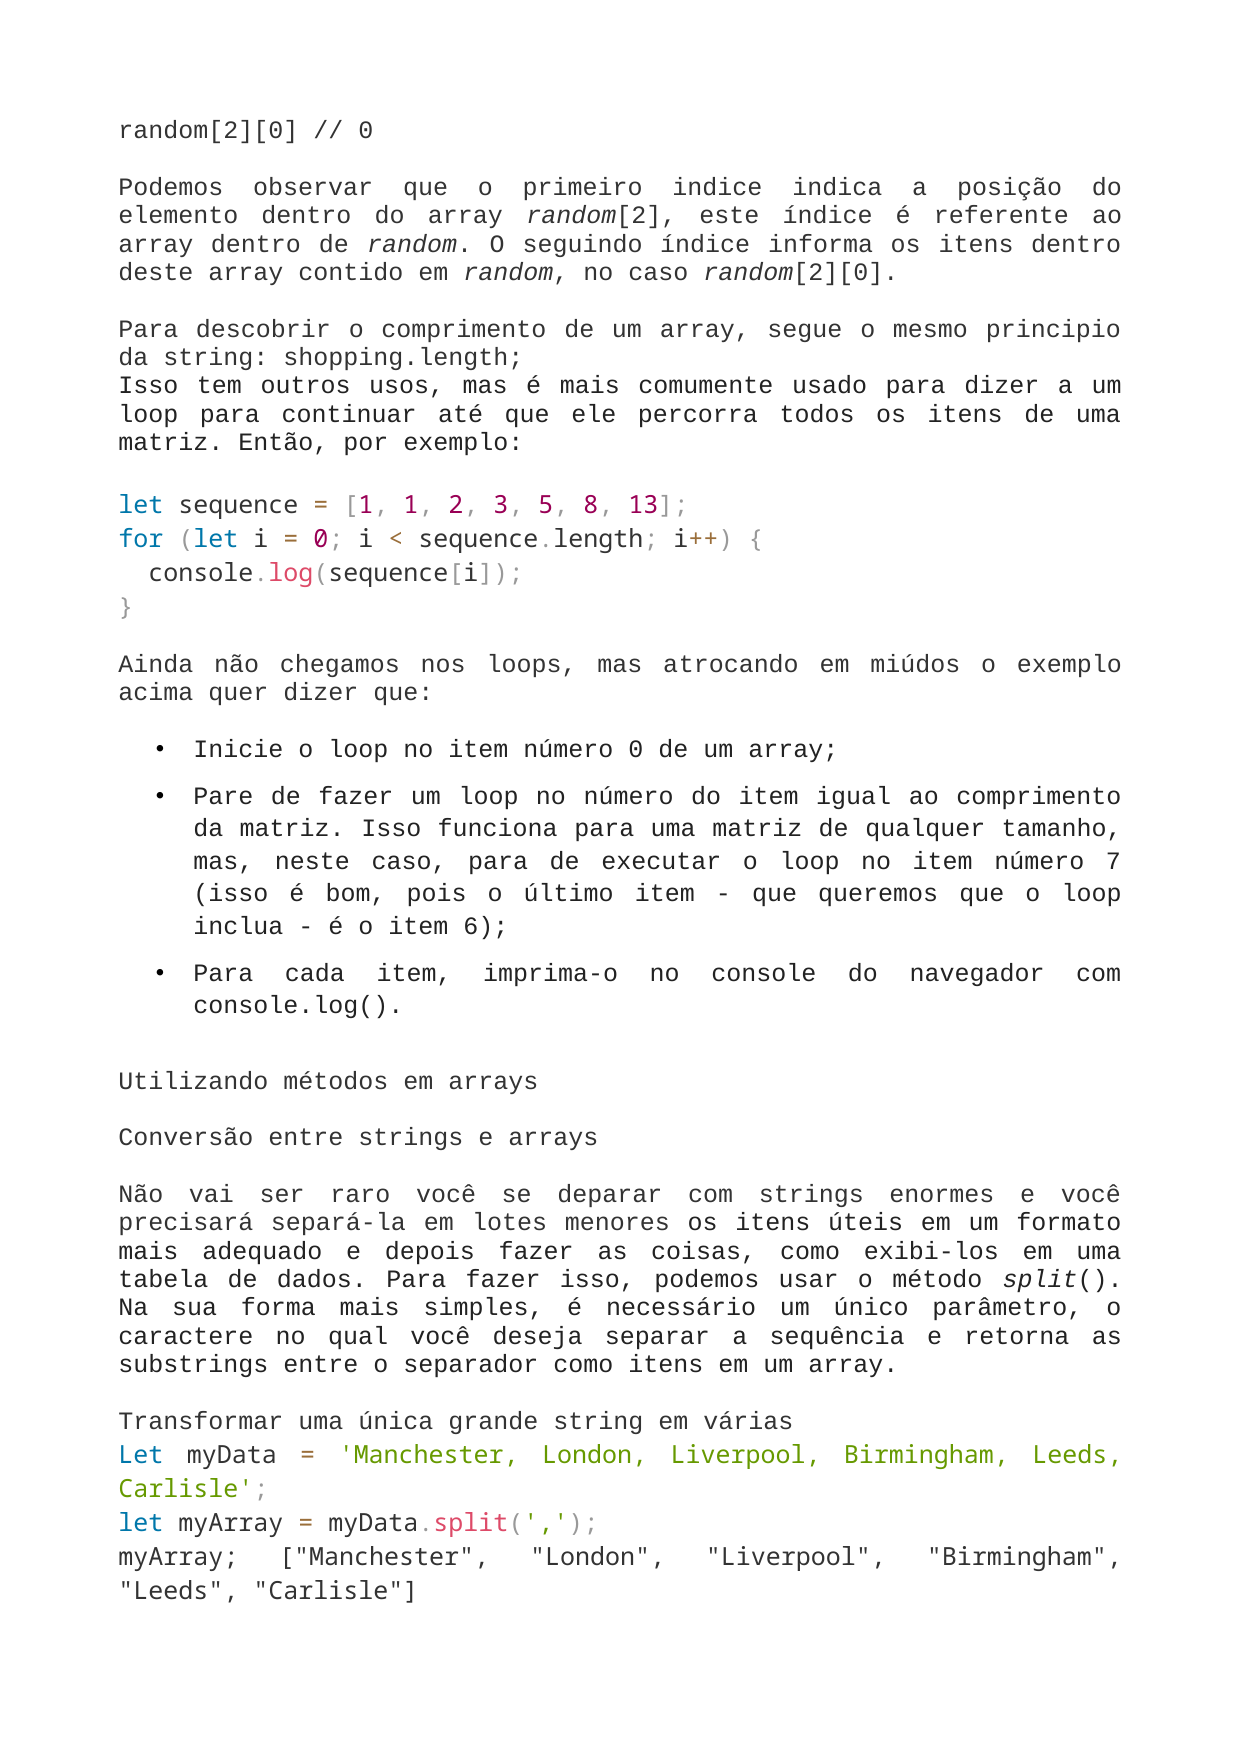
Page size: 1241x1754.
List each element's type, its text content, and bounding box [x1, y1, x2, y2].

text Transformar uma única grande string em várias [118, 1408, 1122, 1437]
text console.log(sequence[i]); [118, 554, 1122, 589]
list Para cada item, imprima-o no console do navegador com console.log(). [156, 960, 1122, 1021]
text random[2][0] // 0 [118, 118, 1122, 146]
text Ainda não chegamos nos loops, mas atrocando em miúdos o exemplo acima quer dizer que: [118, 651, 1122, 708]
text myArray; ["Manchester", "London", "Liverpool", "Birmingham", "Leeds", "Carlisle"] [118, 1539, 1122, 1607]
text Podemos observar que o primeiro indice indica a posição do elemento dentro do array random[2], este índice é referente ao array dentro de random. O seguindo índice informa os itens dentro deste array contido em random, no caso random[2][0]. [118, 175, 1122, 288]
list Inicie o loop no item número 0 de um array; [156, 736, 1122, 764]
text Para descobrir o comprimento de um array, segue o mesmo principio da string: shopping.length; [118, 316, 1122, 373]
text Isso tem outros usos, mas é mais comumente usado para dizer a um loop para continuar até que ele percorra todos os itens de uma matriz. Então, por exemplo: [118, 373, 1122, 458]
text Conversão entre strings e arrays [118, 1125, 1122, 1153]
text Não vai ser raro você se deparar com strings enormes e você precisará separá-la em lotes menores os itens úteis em um formato mais adequado e depois fazer as coisas, como exibi-los em uma tabela de dados. Para fazer isso, podemos usar o método split(). Na sua forma mais simples, é necessário um único parâmetro, o caractere no qual você deseja separar a sequência e retorna as substrings entre o separador como itens em um array. [118, 1182, 1122, 1380]
text let myArray = myData.split(','); [118, 1505, 1122, 1539]
text let sequence = [1, 1, 2, 3, 5, 8, 13]; [118, 486, 1122, 521]
text Utilizando métodos em arrays [118, 1068, 1122, 1097]
text } [118, 589, 1122, 623]
list Pare de fazer um loop no número do item igual ao comprimento da matriz. Isso funciona para uma matriz de qualquer tamanho, mas, neste caso, para de executar o loop no item número 7 (isso é bom, pois o último item - que queremos que o loop inclua - é o item 6); [156, 783, 1122, 942]
text for (let i = 0; i < sequence.length; i++) { [118, 521, 1122, 554]
text Let myData = 'Manchester, London, Liverpool, Birmingham, Leeds, Carlisle'; [118, 1437, 1122, 1505]
